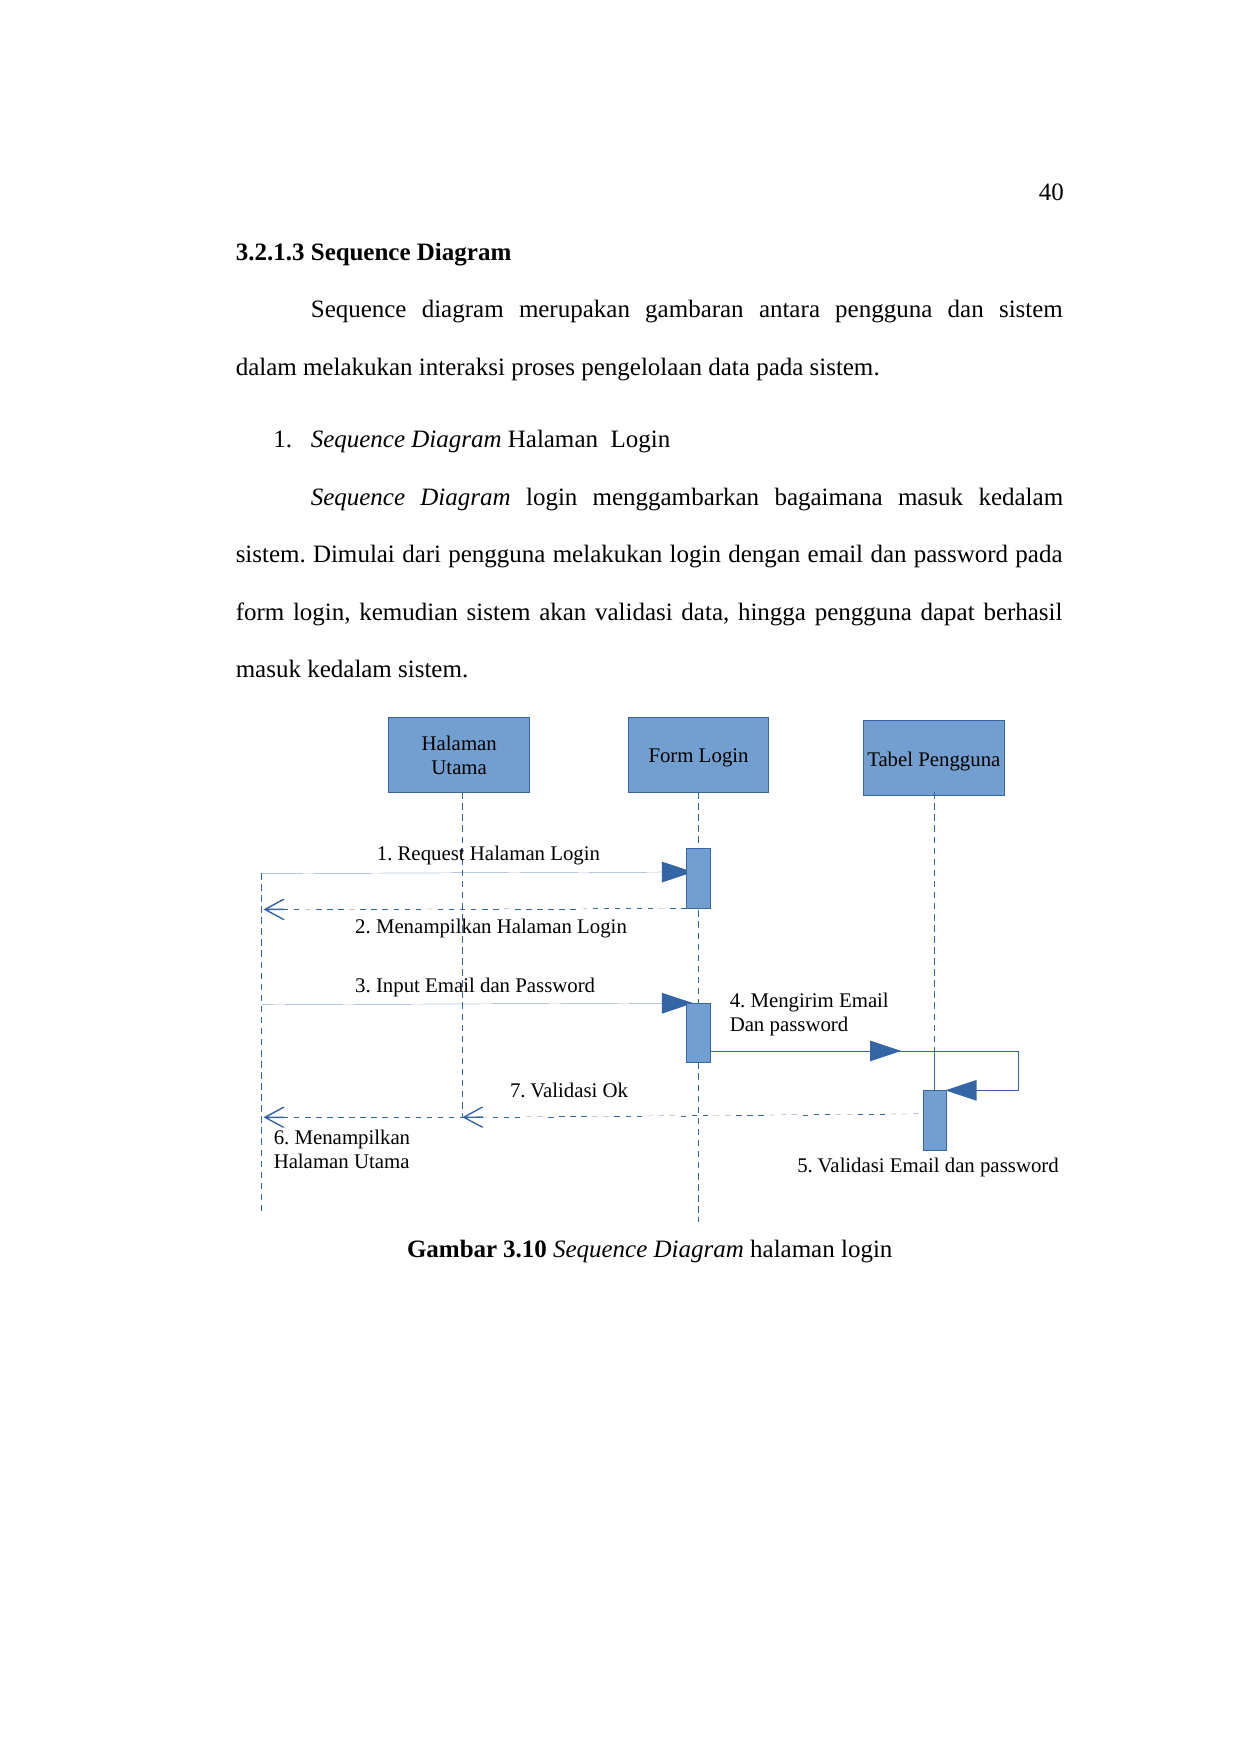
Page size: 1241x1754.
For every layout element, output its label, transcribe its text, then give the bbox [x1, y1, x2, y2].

text Sequence diagram merupakan gambaran antara pengguna dan sistem dalam melakukan interaksi proses pengelolaan data pada sistem. [236, 294, 1063, 381]
text Gambar 3.10 Sequence Diagram halaman login [251, 730, 1048, 1263]
text Sequence Diagram login menggambarkan bagaimana masuk kedalam sistem. Dimulai dari pengguna melakukan login dengan email dan password pada form login, kemudian sistem akan validasi data, hingga pengguna dapat berhasil masuk kedalam sistem. [236, 482, 1063, 683]
list Sequence Diagram Halaman Login [273, 424, 1063, 453]
text 3.2.1.3 Sequence Diagram [236, 237, 1063, 266]
